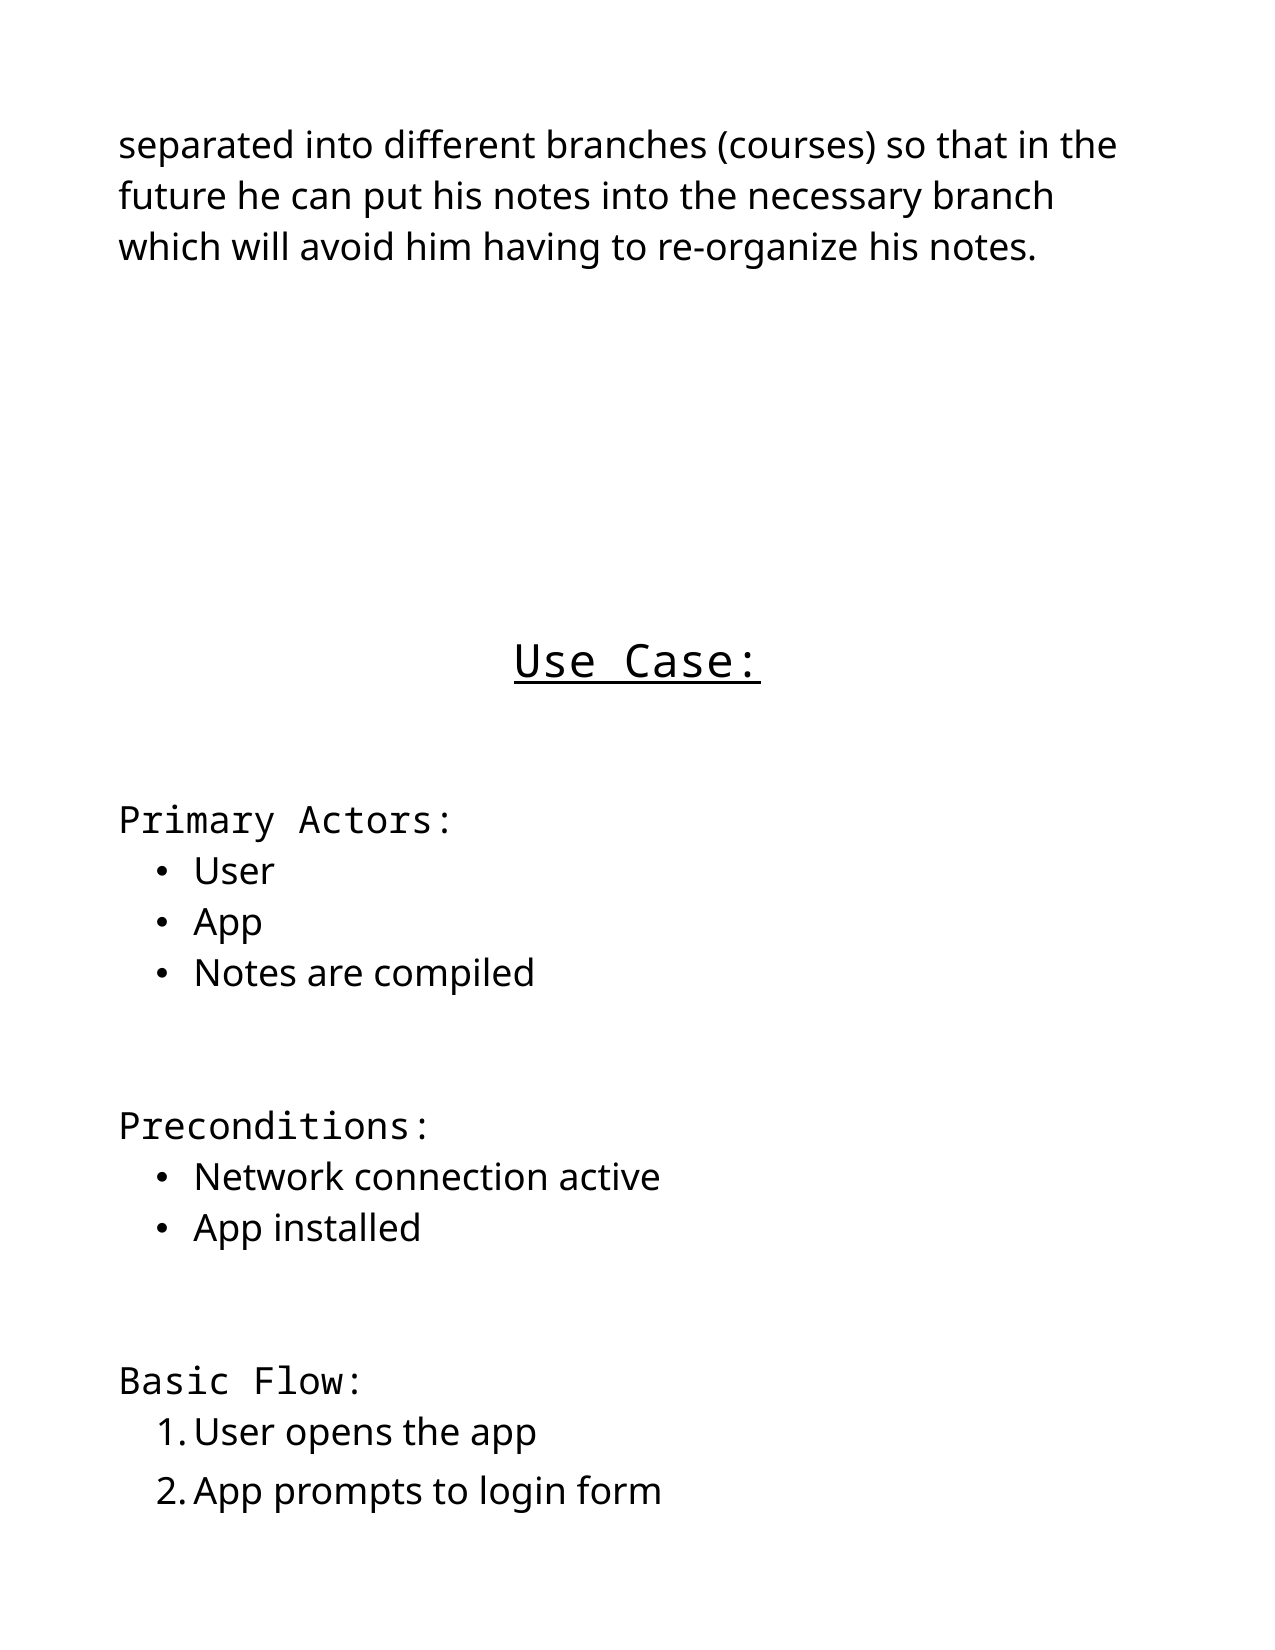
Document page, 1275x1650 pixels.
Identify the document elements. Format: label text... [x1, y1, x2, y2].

text separated into different branches (courses) so that in the future he can put his notes into the necessary branch which will avoid him having to re-organize his notes. [118, 118, 1157, 271]
text Preconditions: [118, 1099, 1157, 1150]
list App prompts to login form [156, 1464, 1157, 1515]
text Primary Actors: [118, 793, 1157, 844]
list Notes are compiled [156, 946, 1157, 997]
list Network connection active [156, 1150, 1157, 1201]
text Use Case: [118, 628, 1157, 691]
text Basic Flow: [118, 1354, 1157, 1406]
list User [156, 844, 1157, 895]
list App [156, 895, 1157, 946]
list User opens the app [156, 1406, 1157, 1457]
list App installed [156, 1201, 1157, 1252]
